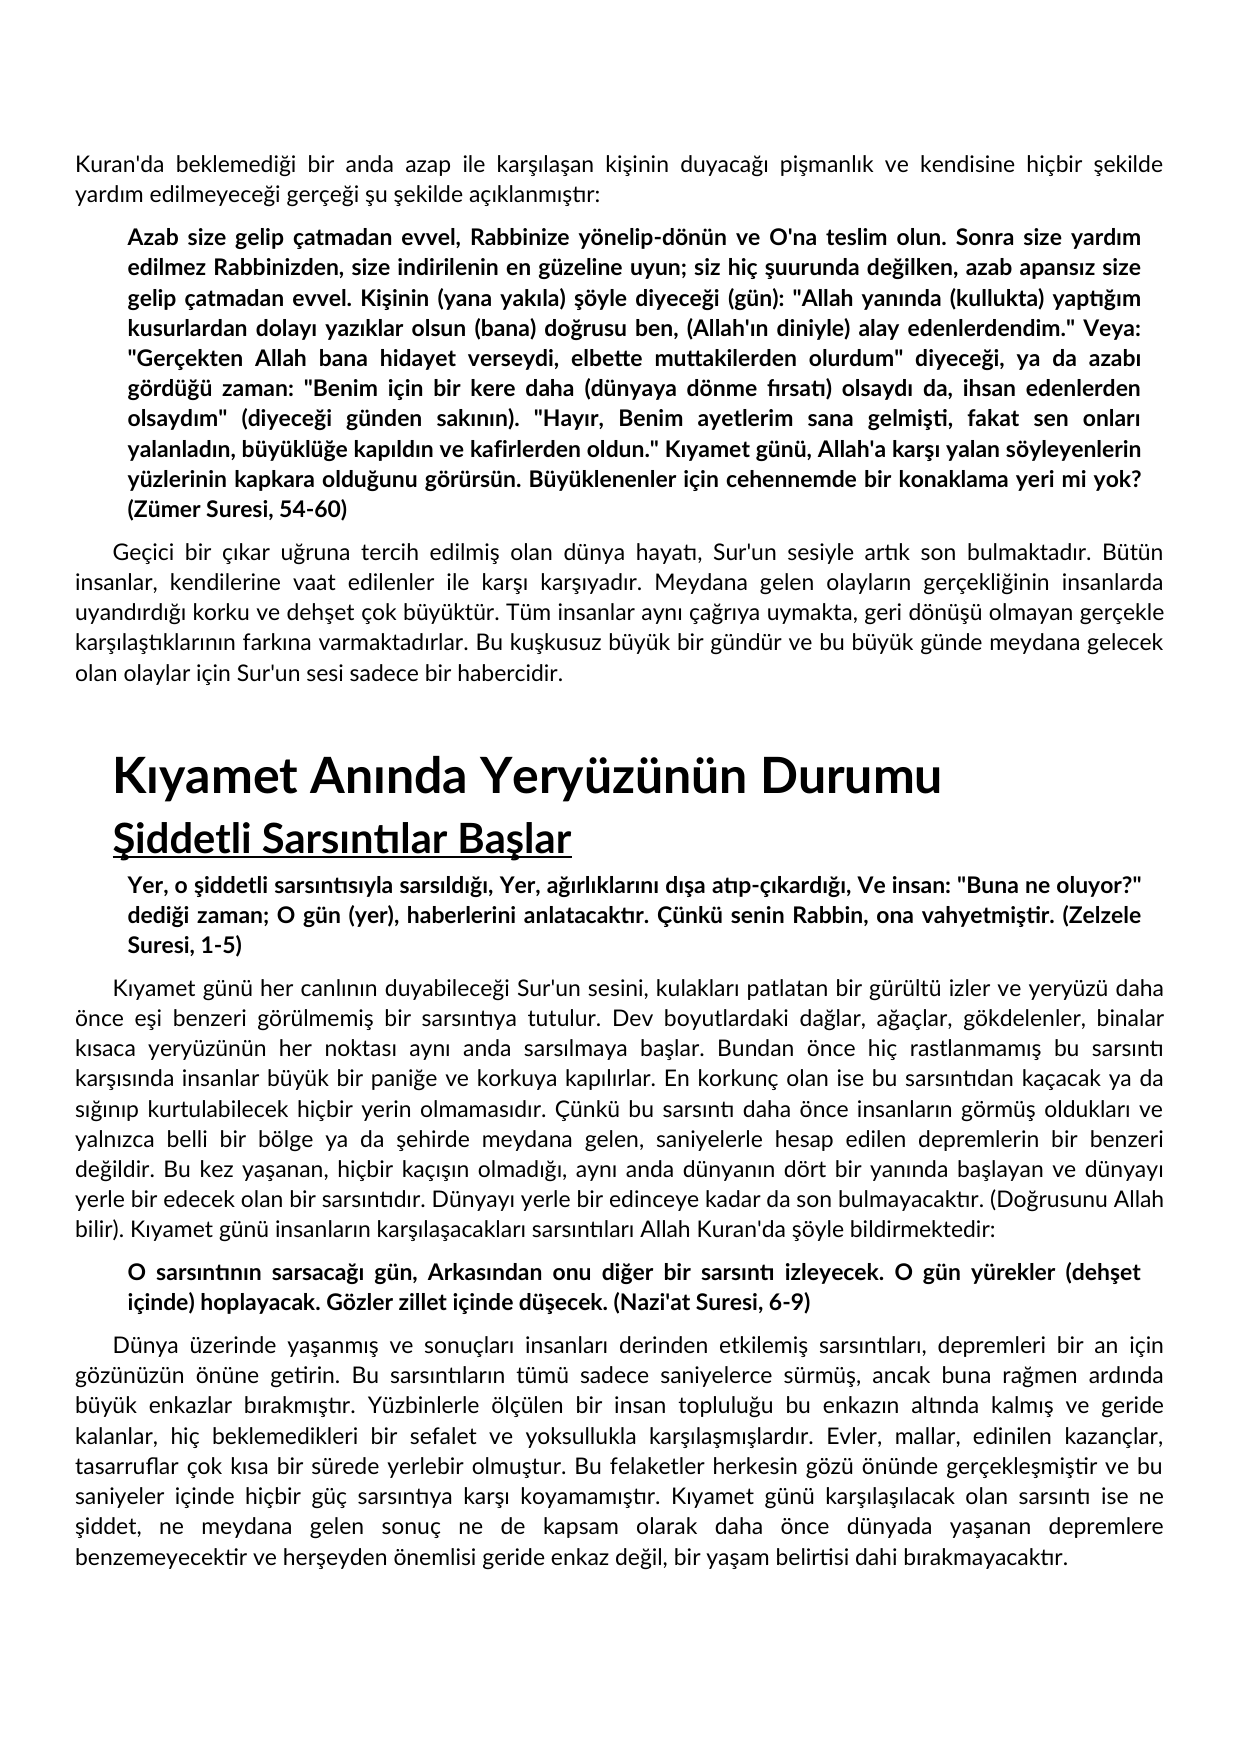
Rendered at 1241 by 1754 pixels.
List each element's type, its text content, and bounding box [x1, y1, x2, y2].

text Kıyamet günü her canlının duyabileceği Sur'un sesini, kulakları patlatan bir gürültü izler ve yeryüzü daha önce eşi benzeri görülmemiş bir sarsıntıya tutulur. Dev boyutlardaki dağlar, ağaçlar, gökdelenler, binalar kısaca yeryüzünün her noktası aynı anda sarsılmaya başlar. Bundan önce hiç rastlanmamış bu sarsıntı karşısında insanlar büyük bir paniğe ve korkuya kapılırlar. En korkunç olan ise bu sarsıntıdan kaçacak ya da sığınıp kurtulabilecek hiçbir yerin olmamasıdır. Çünkü bu sarsıntı daha önce insanların görmüş oldukları ve yalnızca belli bir bölge ya da şehirde meydana gelen, saniyelerle hesap edilen depremlerin bir benzeri değildir. Bu kez yaşanan, hiçbir kaçışın olmadığı, aynı anda dünyanın dört bir yanında başlayan ve dünyayı yerle bir edecek olan bir sarsıntıdır. Dünyayı yerle bir edinceye kadar da son bulmayacaktır. (Doğrusunu Allah bilir). Kıyamet günü insanların karşılaşacakları sarsıntıları Allah Kuran'da şöyle bildirmektedir: [75, 973, 1165, 1243]
text Azab size gelip çatmadan evvel, Rabbinize yönelip-dönün ve O'na teslim olun. Sonra size yardım edilmez Rabbinizden, size indirilenin en güzeline uyun; siz hiç şuurunda değilken, azab apansız size gelip çatmadan evvel. Kişinin (yana yakıla) şöyle diyeceği (gün): "Allah yanında (kullukta) yaptığım kusurlardan dolayı yazıklar olsun (bana) doğrusu ben, (Allah'ın diniyle) alay edenlerdendim." Veya: "Gerçekten Allah bana hidayet verseydi, elbette muttakilerden olurdum" diyeceği, ya da azabı gördüğü zaman: "Benim için bir kere daha (dünyaya dönme fırsatı) olsaydı da, ihsan edenlerden olsaydım" (diyeceği günden sakının). "Hayır, Benim ayetlerim sana gelmişti, fakat sen onları yalanladın, büyüklüğe kapıldın ve kafirlerden oldun." Kıyamet günü, Allah'a karşı yalan söyleyenlerin yüzlerinin kapkara olduğunu görürsün. Büyüklenenler için cehennemde bir konaklama yeri mi yok? (Zümer Suresi, 54-60) [127, 223, 1143, 522]
subtitle Kıyamet Anında Yeryüzünün Durumu [112, 744, 1165, 804]
text O sarsıntının sarsacağı gün, Arkasından onu diğer bir sarsıntı izleyecek. O gün yürekler (dehşet içinde) hoplayacak. Gözler zillet içinde düşecek. (Nazi'at Suresi, 6-9) [127, 1258, 1143, 1316]
text Kuran'da beklemediği bir anda azap ile karşılaşan kişinin duyacağı pişmanlık ve kendisine hiçbir şekilde yardım edilmeyeceği gerçeği şu şekilde açıklanmıştır: [75, 150, 1165, 208]
text Geçici bir çıkar uğruna tercih edilmiş olan dünya hayatı, Sur'un sesiyle artık son bulmaktadır. Bütün insanlar, kendilerine vaat edilenler ile karşı karşıyadır. Meydana gelen olayların gerçekliğinin insanlarda uyandırdığı korku ve dehşet çok büyüktür. Tüm insanlar aynı çağrıya uymakta, geri dönüşü olmayan gerçekle karşılaştıklarının farkına varmaktadırlar. Bu kuşkusuz büyük bir gündür ve bu büyük günde meydana gelecek olan olaylar için Sur'un sesi sadece bir habercidir. [75, 537, 1165, 686]
subtitle Şiddetli Sarsıntılar Başlar [112, 812, 1165, 862]
text Dünya üzerinde yaşanmış ve sonuçları insanları derinden etkilemiş sarsıntıları, depremleri bir an için gözünüzün önüne getirin. Bu sarsıntıların tümü sadece saniyelerce sürmüş, ancak buna rağmen ardında büyük enkazlar bırakmıştır. Yüzbinlerle ölçülen bir insan topluluğu bu enkazın altında kalmış ve geride kalanlar, hiç beklemedikleri bir sefalet ve yoksullukla karşılaşmışlardır. Evler, mallar, edinilen kazançlar, tasarruflar çok kısa bir sürede yerlebir olmuştur. Bu felaketler herkesin gözü önünde gerçekleşmiştir ve bu saniyeler içinde hiçbir güç sarsıntıya karşı koyamamıştır. Kıyamet günü karşılaşılacak olan sarsıntı ise ne şiddet, ne meydana gelen sonuç ne de kapsam olarak daha önce dünyada yaşanan depremlere benzemeyecektir ve herşeyden önemlisi geride enkaz değil, bir yaşam belirtisi dahi bırakmayacaktır. [75, 1331, 1165, 1570]
text Yer, o şiddetli sarsıntısıyla sarsıldığı, Yer, ağırlıklarını dışa atıp-çıkardığı, Ve insan: "Buna ne oluyor?" dediği zaman; O gün (yer), haberlerini anlatacaktır. Çünkü senin Rabbin, ona vahyetmiştir. (Zelzele Suresi, 1-5) [127, 870, 1143, 958]
